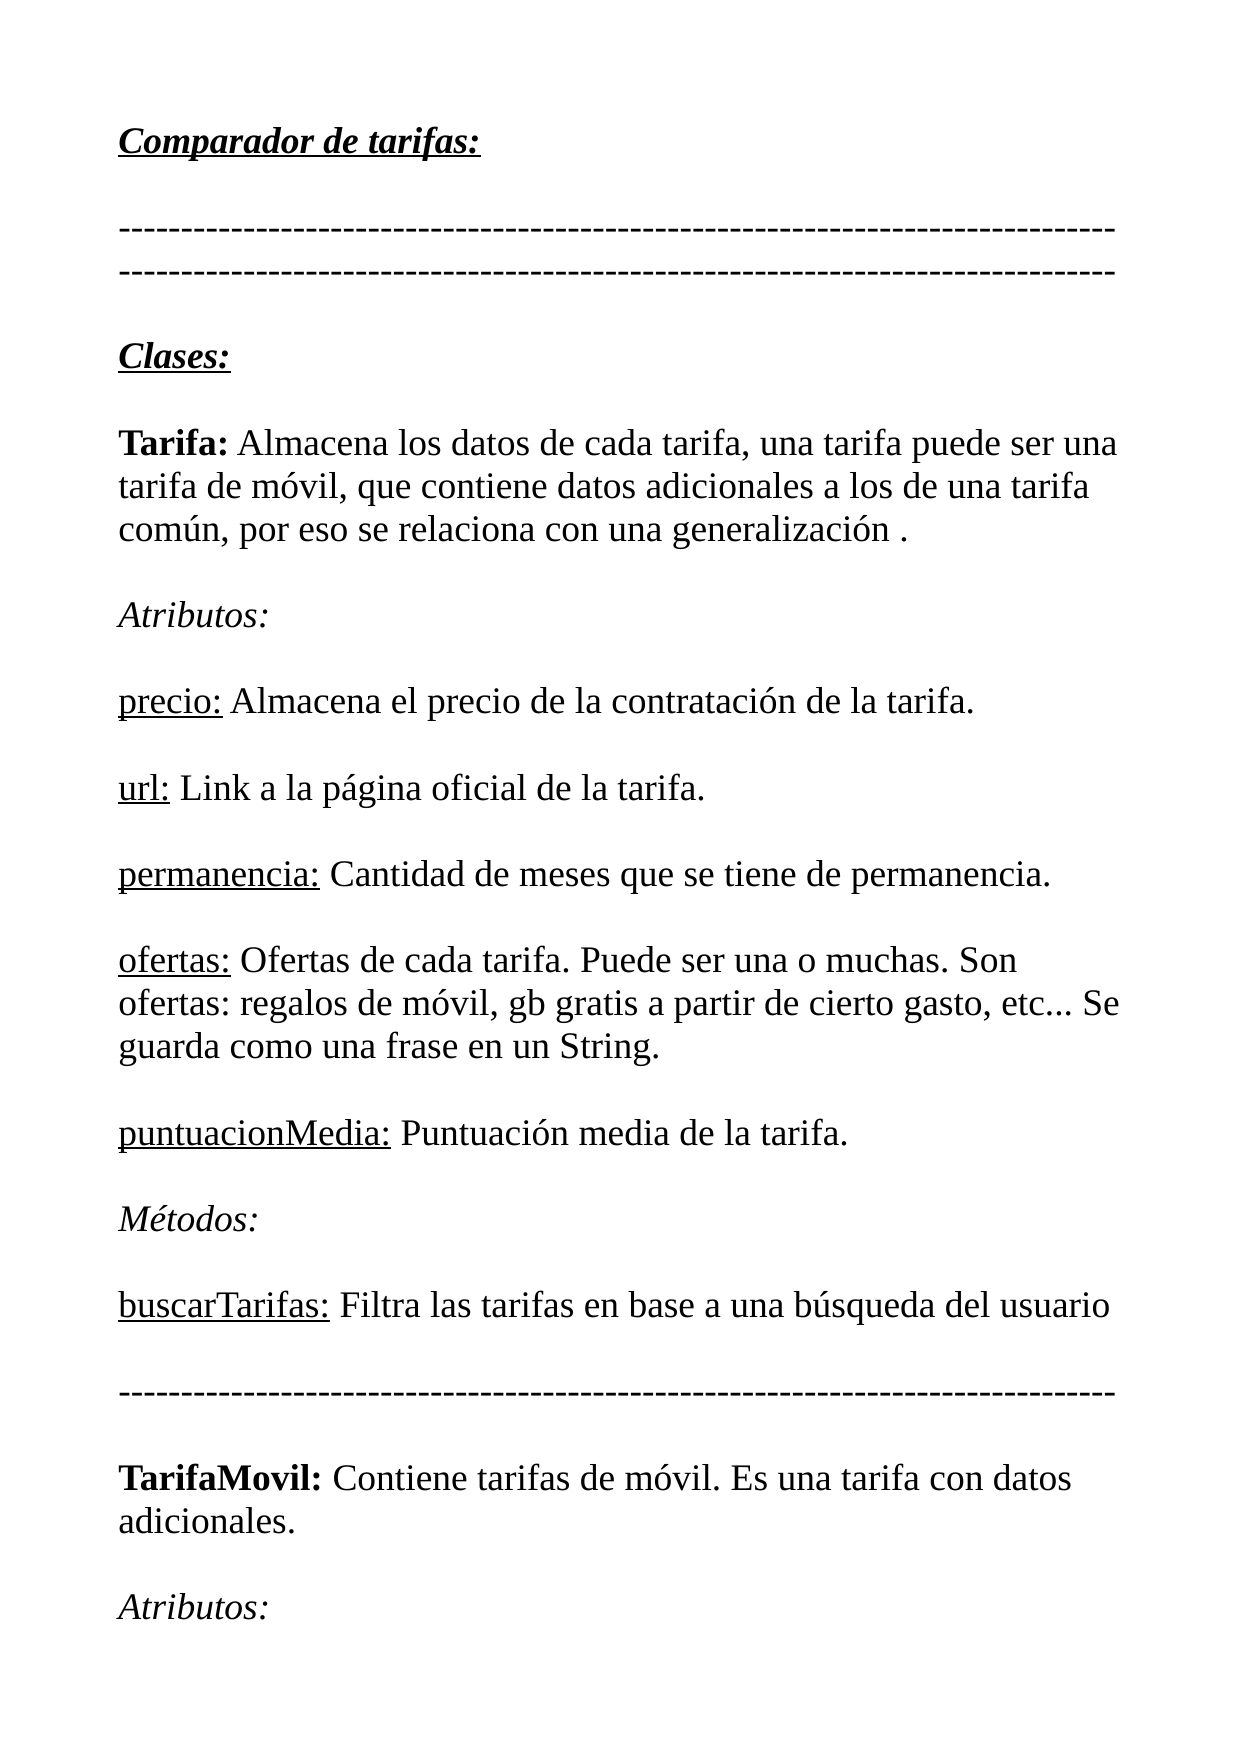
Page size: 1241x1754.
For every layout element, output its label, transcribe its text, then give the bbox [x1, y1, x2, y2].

text Tarifa: Almacena los datos de cada tarifa, una tarifa puede ser una tarifa de móvil, que contiene datos adicionales a los de una tarifa común, por eso se relaciona con una generalización . [118, 420, 1122, 549]
text -------------------------------------------------------------------------------- [118, 204, 1122, 247]
text -------------------------------------------------------------------------------- [118, 247, 1122, 291]
text permanencia: Cantidad de meses que se tiene de permanencia. [118, 851, 1122, 894]
text ofertas: Ofertas de cada tarifa. Puede ser una o muchas. Son ofertas: regalos de móvil, gb gratis a partir de cierto gasto, etc... Se guarda como una frase en un String. [118, 937, 1122, 1067]
text TarifaMovil: Contiene tarifas de móvil. Es una tarifa con datos adicionales. [118, 1455, 1122, 1541]
text Atributos: [118, 1584, 1122, 1627]
text url: Link a la página oficial de la tarifa. [118, 765, 1122, 808]
text Comparador de tarifas: [118, 118, 1122, 161]
text puntuacionMedia: Puntuación media de la tarifa. [118, 1110, 1122, 1153]
text Clases: [118, 334, 1122, 377]
text Atributos: [118, 592, 1122, 636]
text precio: Almacena el precio de la contratación de la tarifa. [118, 679, 1122, 722]
text buscarTarifas: Filtra las tarifas en base a una búsqueda del usuario [118, 1282, 1122, 1326]
text Métodos: [118, 1196, 1122, 1239]
text -------------------------------------------------------------------------------- [118, 1369, 1122, 1412]
